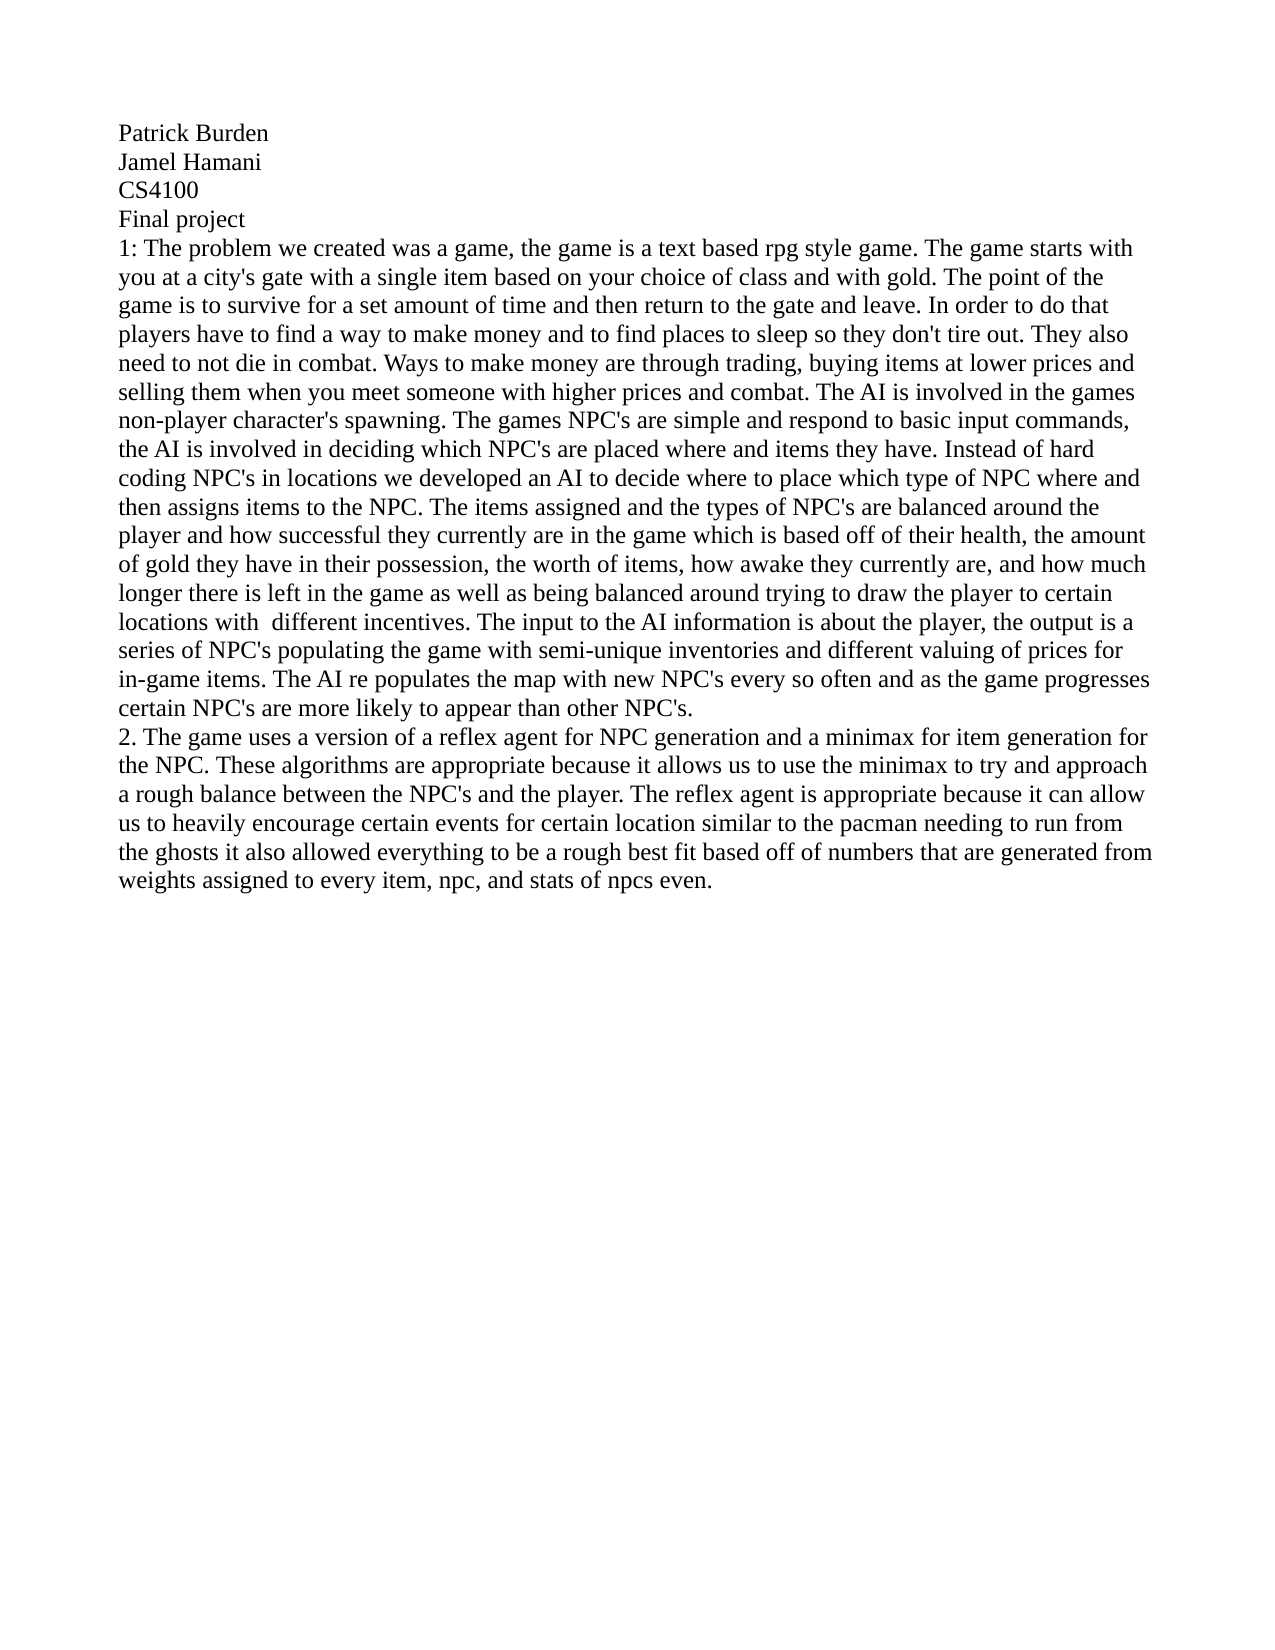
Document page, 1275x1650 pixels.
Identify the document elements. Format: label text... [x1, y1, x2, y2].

text Final project [118, 204, 1157, 233]
text 1: The problem we created was a game, the game is a text based rpg style game. The game starts with you at a city's gate with a single item based on your choice of class and with gold. The point of the game is to survive for a set amount of time and then return to the gate and leave. In order to do that players have to find a way to make money and to find places to sleep so they don't tire out. They also need to not die in combat. Ways to make money are through trading, buying items at lower prices and selling them when you meet someone with higher prices and combat. The AI is involved in the games non-player character's spawning. The games NPC's are simple and respond to basic input commands, the AI is involved in deciding which NPC's are placed where and items they have. Instead of hard coding NPC's in locations we developed an AI to decide where to place which type of NPC where and then assigns items to the NPC. The items assigned and the types of NPC's are balanced around the player and how successful they currently are in the game which is based off of their health, the amount of gold they have in their possession, the worth of items, how awake they currently are, and how much longer there is left in the game as well as being balanced around trying to draw the player to certain locations with different incentives. The input to the AI information is about the player, the output is a series of NPC's populating the game with semi-unique inventories and different valuing of prices for in-game items. The AI re populates the map with new NPC's every so often and as the game progresses certain NPC's are more likely to appear than other NPC's. [118, 233, 1157, 722]
text CS4100 [118, 176, 1157, 204]
text Patrick Burden [118, 118, 1157, 147]
text 2. The game uses a version of a reflex agent for NPC generation and a minimax for item generation for the NPC. These algorithms are appropriate because it allows us to use the minimax to try and approach a rough balance between the NPC's and the player. The reflex agent is appropriate because it can allow us to heavily encourage certain events for certain location similar to the pacman needing to run from the ghosts it also allowed everything to be a rough best fit based off of numbers that are generated from weights assigned to every item, npc, and stats of npcs even. [118, 722, 1157, 894]
text Jamel Hamani [118, 147, 1157, 176]
